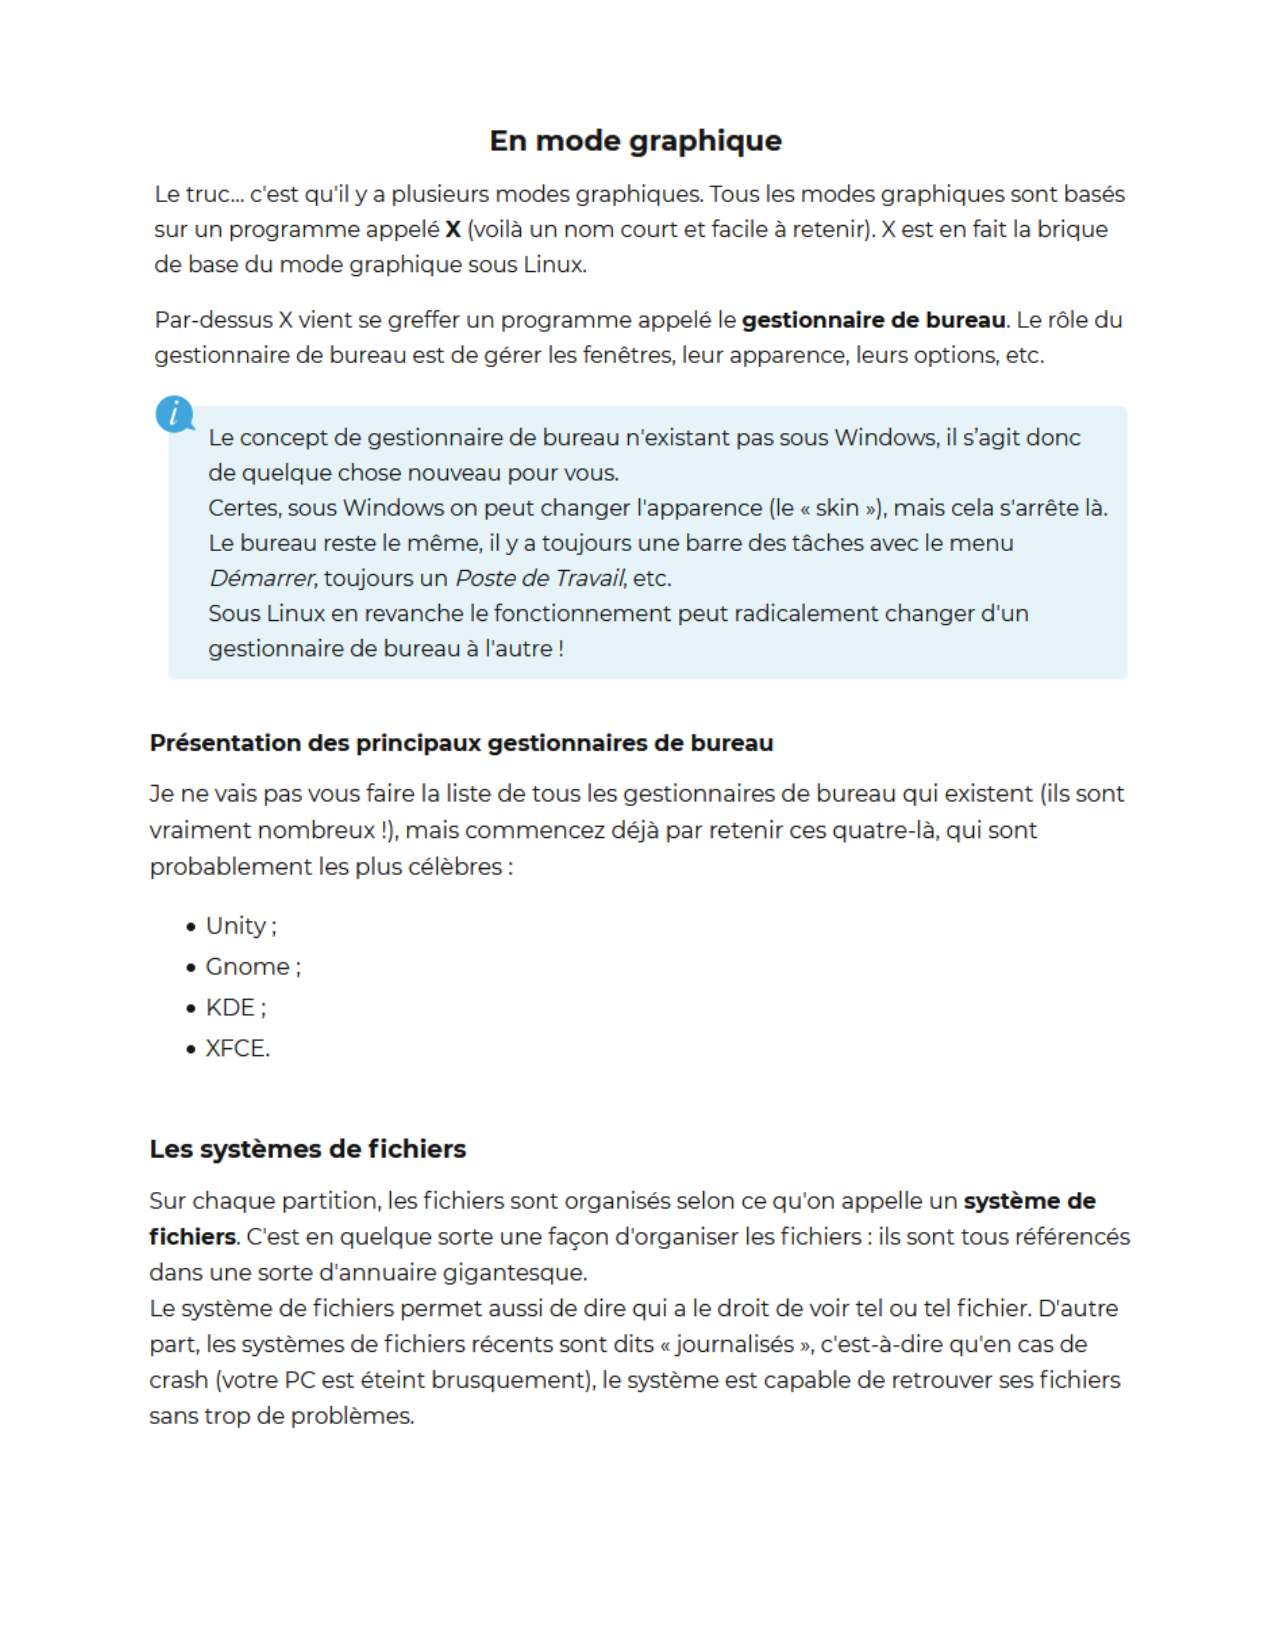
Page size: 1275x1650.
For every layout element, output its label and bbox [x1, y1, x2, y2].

picture [135, 1129, 1140, 1435]
picture [135, 175, 1140, 689]
picture [135, 717, 1140, 1072]
picture [484, 118, 791, 165]
